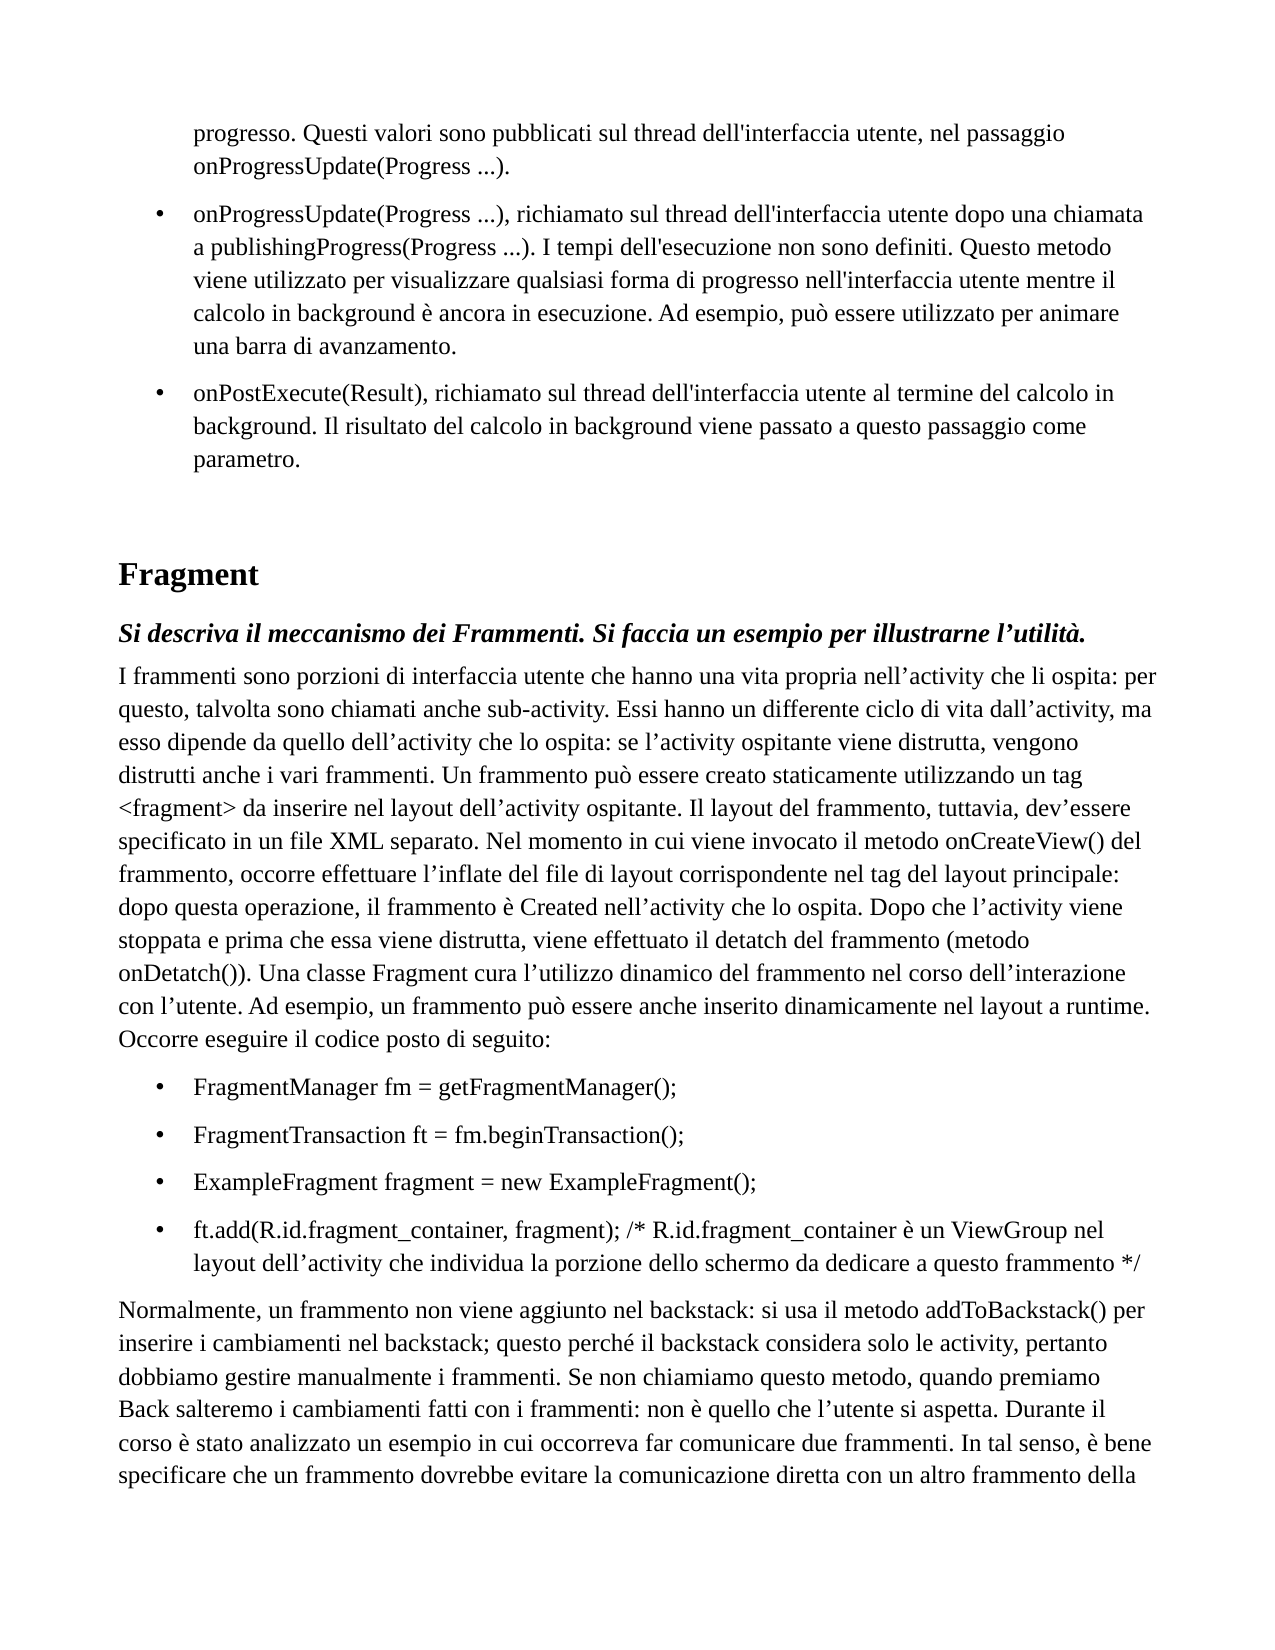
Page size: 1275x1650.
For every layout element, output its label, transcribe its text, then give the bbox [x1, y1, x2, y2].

text I frammenti sono porzioni di interfaccia utente che hanno una vita propria nell’activity che li ospita: per questo, talvolta sono chiamati anche sub-activity. Essi hanno un differente ciclo di vita dall’activity, ma esso dipende da quello dell’activity che lo ospita: se l’activity ospitante viene distrutta, vengono distrutti anche i vari frammenti. Un frammento può essere creato staticamente utilizzando un tag <fragment> da inserire nel layout dell’activity ospitante. Il layout del frammento, tuttavia, dev’essere specificato in un file XML separato. Nel momento in cui viene invocato il metodo onCreateView() del frammento, occorre effettuare l’inflate del file di layout corrispondente nel tag del layout principale: dopo questa operazione, il frammento è Created nell’activity che lo ospita. Dopo che l’activity viene stoppata e prima che essa viene distrutta, viene effettuato il detatch del frammento (metodo onDetatch()). Una classe Fragment cura l’utilizzo dinamico del frammento nel corso dell’interazione con l’utente. Ad esempio, un frammento può essere anche inserito dinamicamente nel layout a runtime. Occorre eseguire il codice posto di seguito: [118, 661, 1157, 1053]
list FragmentManager fm = getFragmentManager(); [156, 1072, 1157, 1101]
list onProgressUpdate(Progress ...), richiamato sul thread dell'interfaccia utente dopo una chiamata a publishingProgress(Progress ...). I tempi dell'esecuzione non sono definiti. Questo metodo viene utilizzato per visualizzare qualsiasi forma di progresso nell'interfaccia utente mentre il calcolo in background è ancora in esecuzione. Ad esempio, può essere utilizzato per animare una barra di avanzamento. [156, 199, 1157, 359]
list progresso. Questi valori sono pubblicati sul thread dell'interfaccia utente, nel passaggio onProgressUpdate(Progress ...). [156, 118, 1157, 180]
subtitle Si descriva il meccanismo dei Frammenti. Si faccia un esempio per illustrarne l’utilità. [118, 618, 1157, 649]
list ExampleFragment fragment = new ExampleFragment(); [156, 1167, 1157, 1196]
list FragmentTransaction ft = fm.beginTransaction(); [156, 1120, 1157, 1148]
text Normalmente, un frammento non viene aggiunto nel backstack: si usa il metodo addToBackstack() per inserire i cambiamenti nel backstack; questo perché il backstack considera solo le activity, pertanto dobbiamo gestire manualmente i frammenti. Se non chiamiamo questo metodo, quando premiamo Back salteremo i cambiamenti fatti con i frammenti: non è quello che l’utente si aspetta. Durante il corso è stato analizzato un esempio in cui occorreva far comunicare due frammenti. In tal senso, è bene specificare che un frammento dovrebbe evitare la comunicazione diretta con un altro frammento della [118, 1296, 1157, 1489]
list ft.add(R.id.fragment_container, fragment); /* R.id.fragment_container è un ViewGroup nel layout dell’activity che individua la porzione dello schermo da dedicare a questo frammento */ [156, 1215, 1157, 1277]
list onPostExecute(Result), richiamato sul thread dell'interfaccia utente al termine del calcolo in background. Il risultato del calcolo in background viene passato a questo passaggio come parametro. [156, 378, 1157, 473]
subtitle Fragment [118, 554, 1157, 593]
